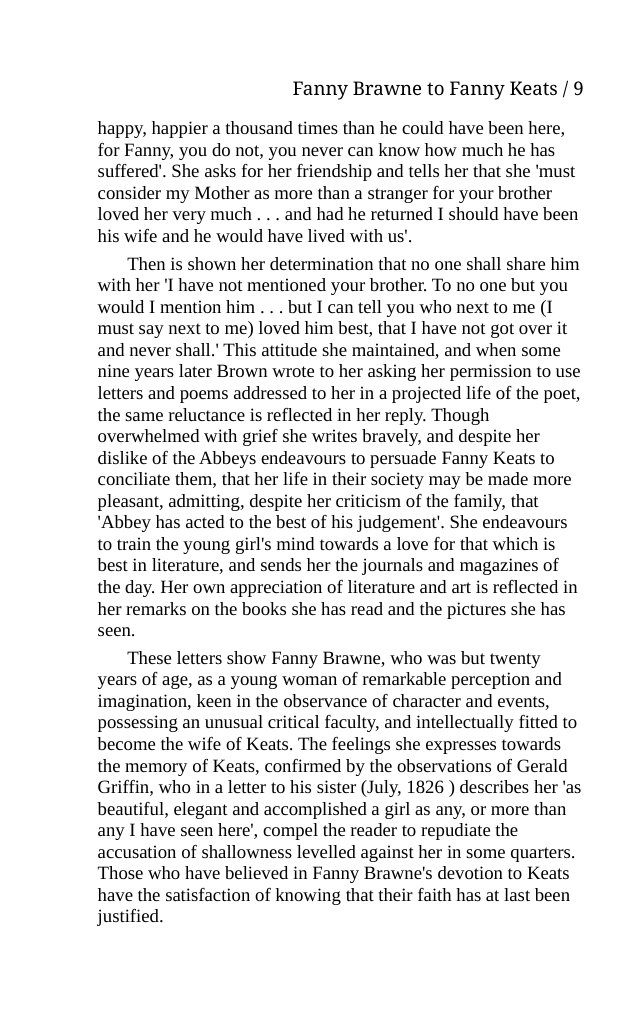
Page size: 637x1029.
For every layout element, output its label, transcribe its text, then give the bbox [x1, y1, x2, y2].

text Then is shown her determination that no one shall share him with her 'I have not mentioned your brother. To no one but you would I mention him . . . but I can tell you who next to me (I must say next to me) loved him best, that I have not got over it and never shall.' This attitude she maintained, and when some nine years later Brown wrote to her asking her permission to use letters and poems addressed to her in a projected life of the poet, the same reluctance is reflected in her reply. Though overwhelmed with grief she writes bravely, and despite her dislike of the Abbeys endeavours to persuade Fanny Keats to conciliate them, that her life in their society may be made more pleasant, admitting, despite her criticism of the family, that 'Abbey has acted to the best of his judgement'. She endeavours to train the young girl's mind towards a love for that which is best in literature, and sends her the journals and magazines of the day. Her own appreciation of literature and art is reflected in her remarks on the books she has read and the pictures she has seen. [97, 252, 583, 641]
text happy, happier a thousand times than he could have been here, for Fanny, you do not, you never can know how much he has suffered'. She asks for her friendship and tells her that she 'must consider my Mother as more than a stranger for your brother loved her very much . . . and had he returned I should have been his wife and he would have lived with us'. [97, 117, 583, 246]
text These letters show Fanny Brawne, who was but twenty years of age, as a young woman of remarkable perception and imagination, keen in the observance of character and events, possessing an unusual critical faculty, and intellectually fitted to become the wife of Keats. The feelings she expresses towards the memory of Keats, confirmed by the observations of Gerald Griffin, who in a letter to his sister (July, 1826 ) describes her 'as beautiful, elegant and accomplished a girl as any, or more than any I have seen here', compel the reader to repudiate the accusation of shallowness levelled against her in some quarters. Those who have believed in Fanny Brawne's devotion to Keats have the satisfaction of knowing that their faith has at last been justified. [97, 647, 583, 927]
